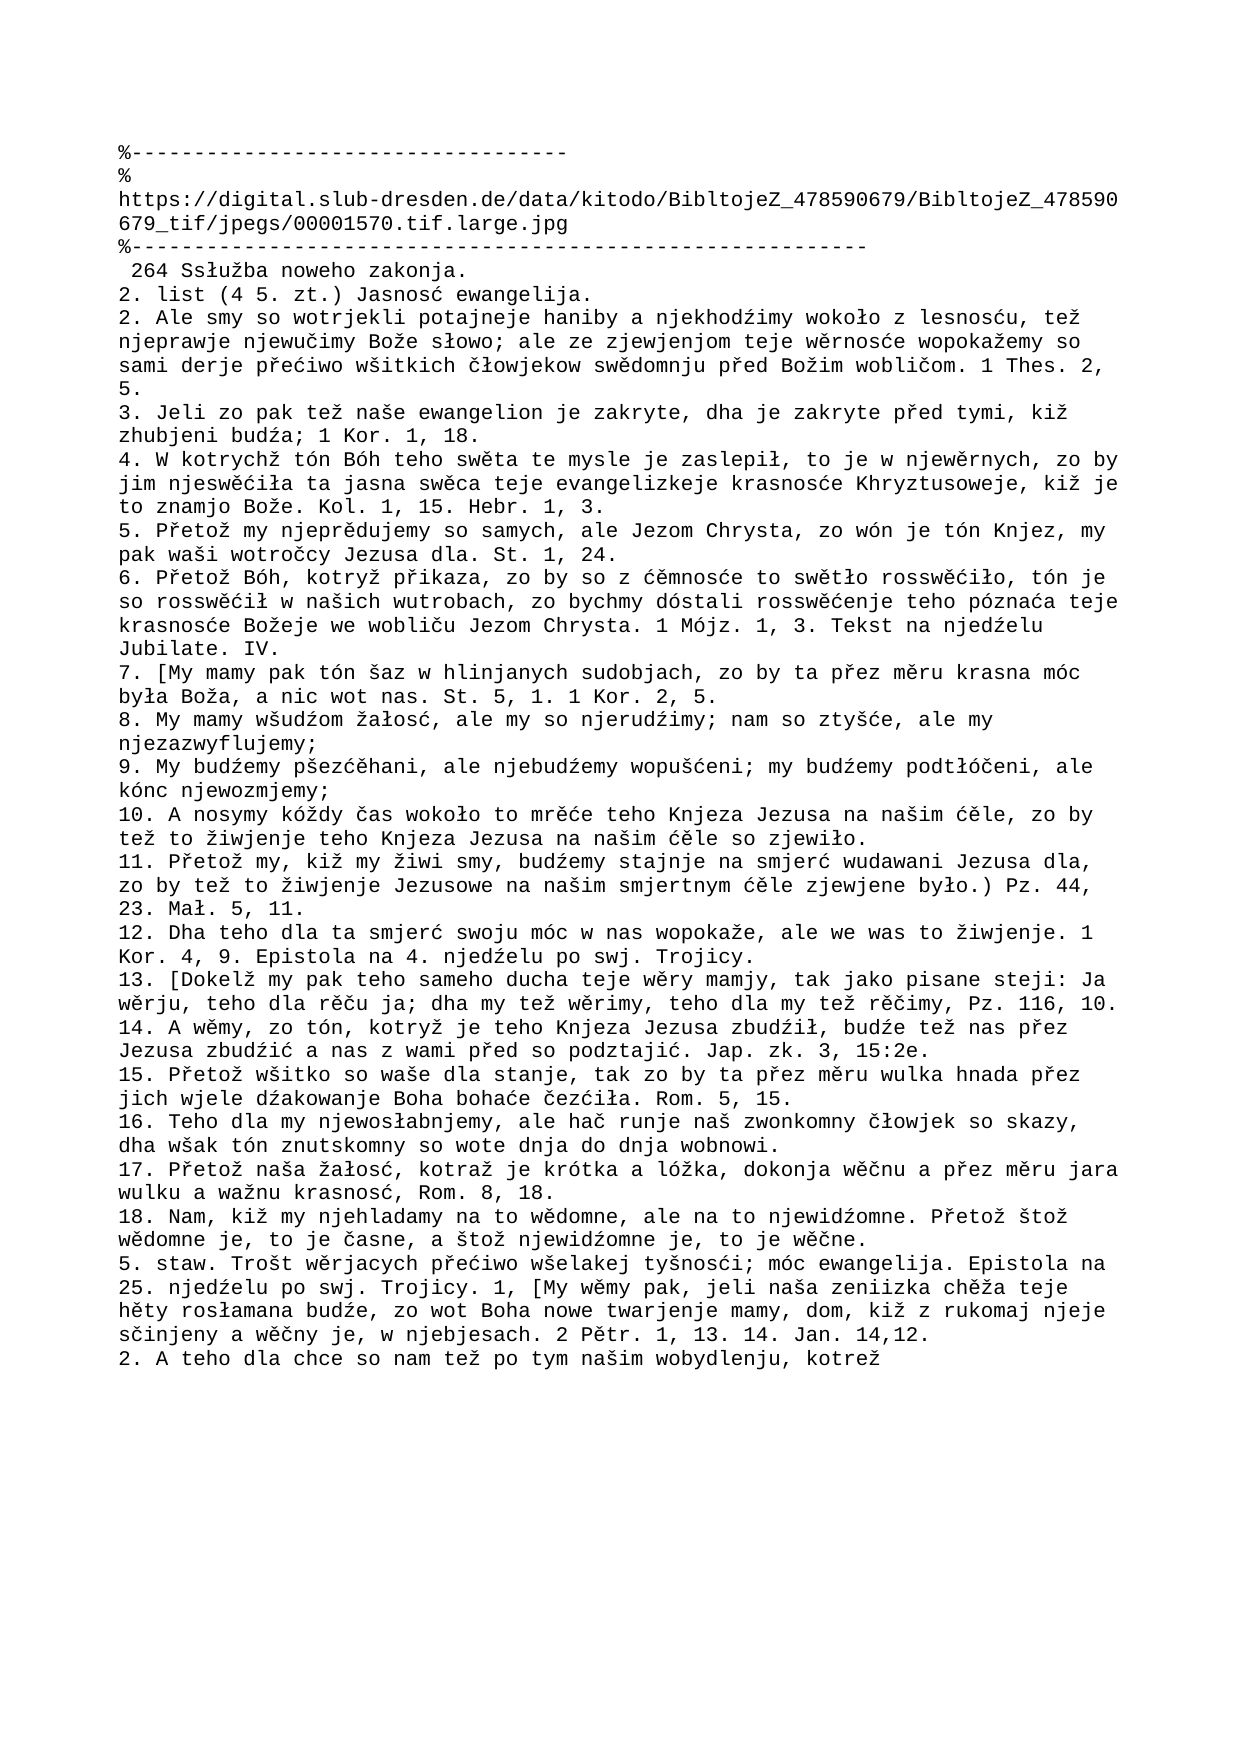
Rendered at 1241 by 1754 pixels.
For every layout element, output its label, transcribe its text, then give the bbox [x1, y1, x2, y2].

text 14. A wěmy, zo tón, kotryž je teho Knjeza Jezusa zbudźił, budźe tež nas přez Jezusa zbudźić a nas z wami před so podztajić. Jap. zk. 3, 15:2e. [118, 1017, 1122, 1064]
text 2. Ale smy so wotrjekli potajneje haniby a njekhodźimy wokoło z lesnosću, tež njeprawje njewučimy Bože słowo; ale ze zjewjenjom teje wěrnosće wopokažemy so sami derje přećiwo wšitkich čłowjekow swědomnju před Božim wobličom. 1 Thes. 2, 5. [118, 307, 1122, 402]
text 18. Nam, kiž my njehladamy na to wědomne, ale na to njewidźomne. Přetož štož wědomne je, to je časne, a štož njewidźomne je, to je wěčne. [118, 1206, 1122, 1253]
text 17. Přetož naša žałosć, kotraž je krótka a lóžka, dokonja wěčnu a přez měru jara wulku a wažnu krasnosć, Rom. 8, 18. [118, 1158, 1122, 1206]
text 15. Přetož wšitko so waše dla stanje, tak zo by ta přez měru wulka hnada přez jich wjele dźakowanje Boha bohaće čezćiła. Rom. 5, 15. [118, 1064, 1122, 1111]
text 10. A nosymy kóždy čas wokoło to mrěće teho Knjeza Jezusa na našim ćěle, zo by tež to žiwjenje teho Knjeza Jezusa na našim ćěle so zjewiło. [118, 804, 1122, 851]
text 9. My budźemy pšezćěhani, ale njebudźemy wopušćeni; my budźemy podtłóčeni, ale kónc njewozmjemy; [118, 757, 1122, 804]
text 12. Dha teho dla ta smjerć swoju móc w nas wopokaže, ale we was to žiwjenje. 1 Kor. 4, 9. Epistola na 4. njedźelu po swj. Trojicy. [118, 922, 1122, 969]
text 5. staw. Trošt wěrjacych přećiwo wšelakej tyšnosći; móc ewangelija. Epistola na 25. njedźelu po swj. Trojicy. 1, [My wěmy pak, jeli naša zeniizka chěža teje hěty rosłamana budźe, zo wot Boha nowe twarjenje mamy, dom, kiž z rukomaj njeje sčinjeny a wěčny je, w njebjesach. 2 Pětr. 1, 13. 14. Jan. 14,12. [118, 1253, 1122, 1348]
text %----------------------------------- [118, 142, 1122, 165]
text %----------------------------------------------------------- [118, 236, 1122, 260]
text 16. Teho dla my njewosłabnjemy, ale hač runje naš zwonkomny čłowjek so skazy, dha wšak tón znutskomny so wote dnja do dnja wobnowi. [118, 1111, 1122, 1158]
text 3. Jeli zo pak tež naše ewangelion je zakryte, dha je zakryte před tymi, kiž zhubjeni budźa; 1 Kor. 1, 18. [118, 402, 1122, 449]
text 11. Přetož my, kiž my žiwi smy, budźemy stajnje na smjerć wudawani Jezusa dla, zo by tež to žiwjenje Jezusowe na našim smjertnym ćěle zjewjene było.) Pz. 44, 23. Mał. 5, 11. [118, 851, 1122, 922]
text 8. My mamy wšudźom žałosć, ale my so njerudźimy; nam so ztyšće, ale my njezazwyflujemy; [118, 709, 1122, 757]
text 13. [Dokelž my pak teho sameho ducha teje wěry mamjy, tak jako pisane steji: Ja wěrju, teho dla rěču ja; dha my tež wěrimy, teho dla my tež rěčimy, Pz. 116, 10. [118, 969, 1122, 1017]
text 4. W kotrychž tón Bóh teho swěta te mysle je zaslepił, to je w njewěrnych, zo by jim njeswěćiła ta jasna swěca teje evangelizkeje krasnosće Khryztusoweje, kiž je to znamjo Bože. Kol. 1, 15. Hebr. 1, 3. [118, 449, 1122, 520]
text % https://digital.slub-dresden.de/data/kitodo/BibltojeZ_478590679/BibltojeZ_478590679_tif/jpegs/00001570.tif.large.jpg [118, 165, 1122, 236]
text 264 Ssłužba noweho zakonja. [118, 260, 1122, 284]
text 6. Přetož Bóh, kotryž přikaza, zo by so z ćěmnosće to swětło rosswěćiło, tón je so rosswěćił w našich wutrobach, zo bychmy dóstali rosswěćenje teho póznaća teje krasnosće Božeje we wobliču Jezom Chrysta. 1 Mójz. 1, 3. Tekst na njedźelu Jubilate. IV. [118, 567, 1122, 662]
text 7. [My mamy pak tón šaz w hlinjanych sudobjach, zo by ta přez měru krasna móc była Boža, a nic wot nas. St. 5, 1. 1 Kor. 2, 5. [118, 662, 1122, 709]
text 5. Přetož my njeprědujemy so samych, ale Jezom Chrysta, zo wón je tón Knjez, my pak waši wotročcy Jezusa dla. St. 1, 24. [118, 520, 1122, 567]
text 2. A teho dla chce so nam tež po tym našim wobydlenju, kotrež [118, 1348, 1122, 1371]
text 2. list (4 5. zt.) Jasnosć ewangelija. [118, 284, 1122, 307]
